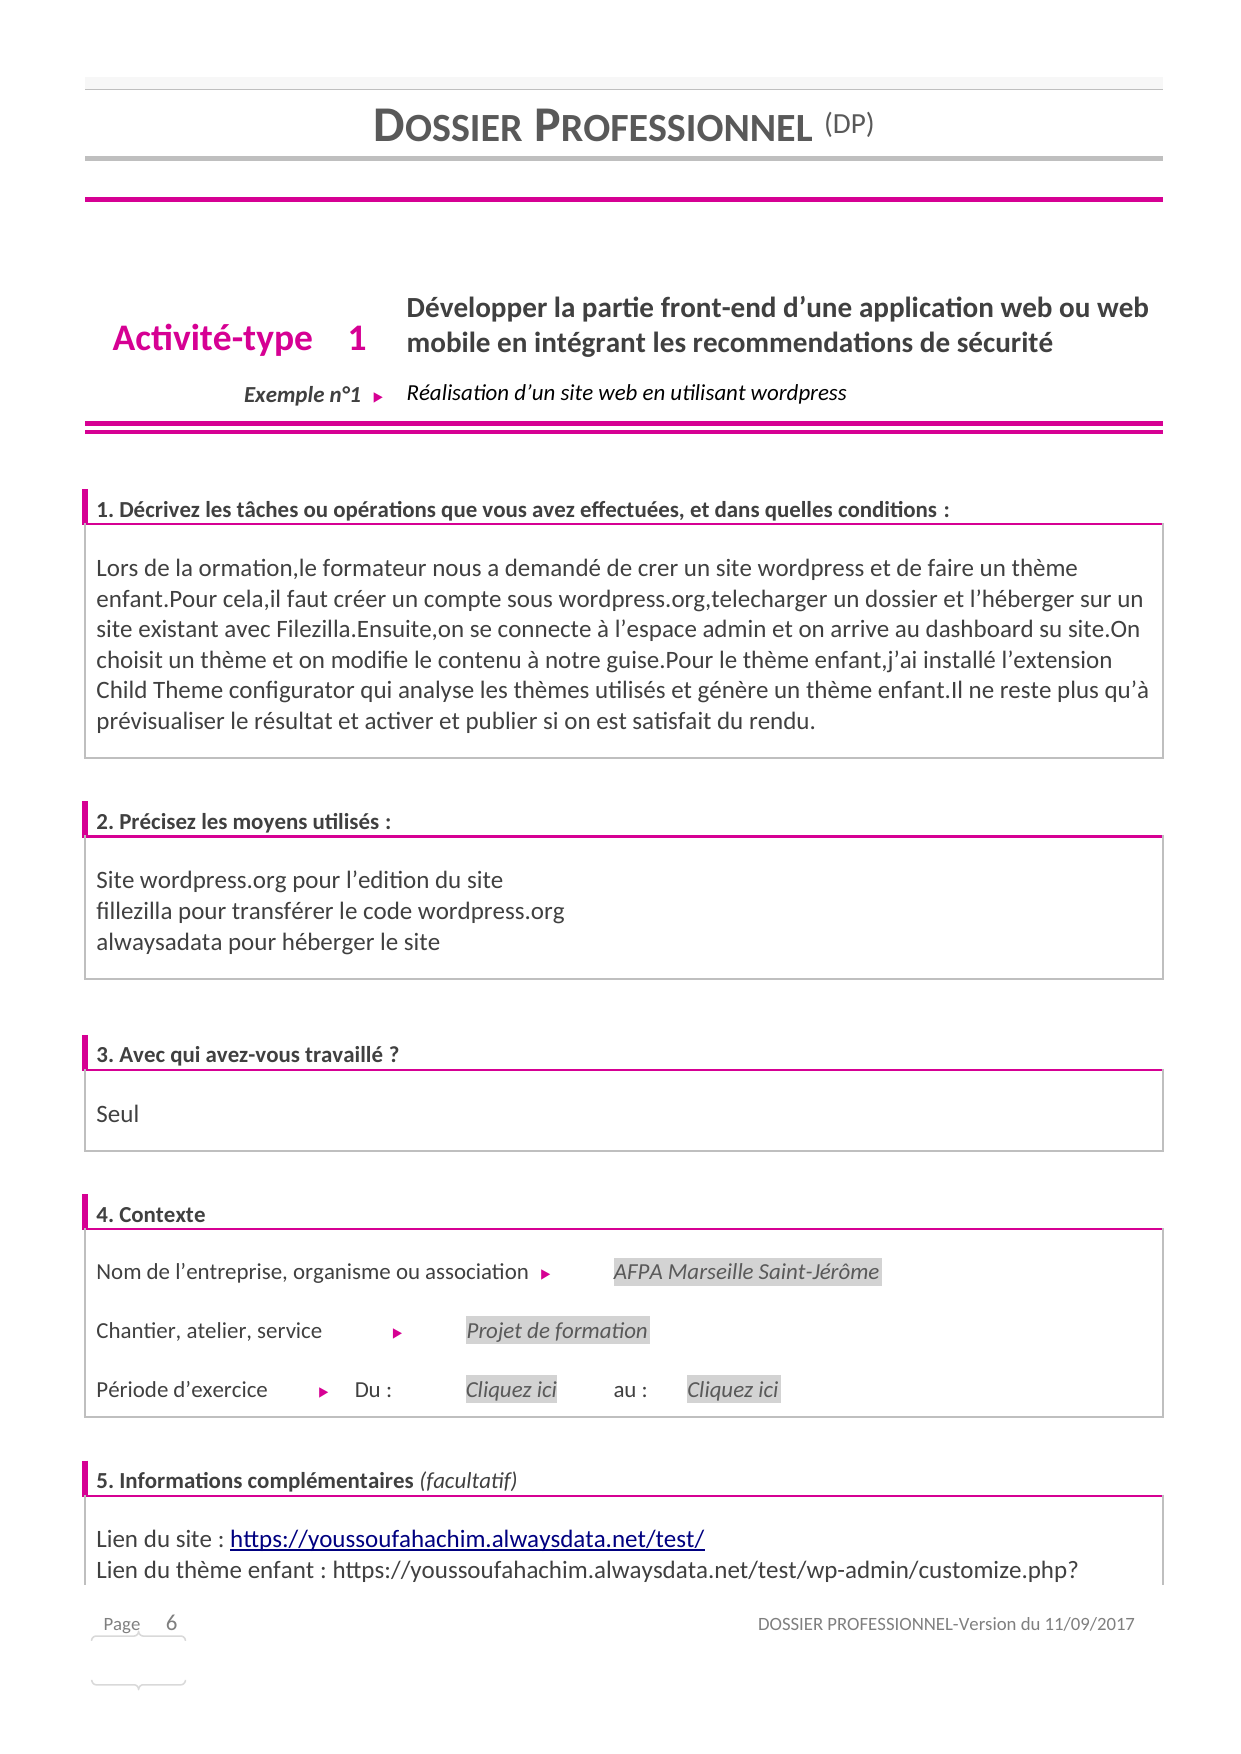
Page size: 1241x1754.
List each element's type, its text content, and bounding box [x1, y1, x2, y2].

table_cell 3. Avec qui avez-vous travaillé ? [88, 1035, 1163, 1069]
table_cell [1104, 1439, 1163, 1461]
table_cell [85, 1152, 1104, 1173]
table_cell Réalisation d’un site web en utilisant wordpress [395, 360, 1163, 421]
table_cell [1104, 759, 1163, 780]
table_cell [589, 1230, 1162, 1252]
table_cell [85, 1439, 1104, 1461]
table_cell [1104, 1152, 1163, 1173]
table_cell AFPA Marseille Saint-Jérôme [589, 1252, 1162, 1298]
table_cell [86, 525, 1162, 546]
table_cell [85, 434, 1163, 468]
table_cell Période d’exercice Du : Cliquez ici au : Cliquez ici [86, 1357, 1162, 1416]
table_cell Projet de formation [455, 1298, 1162, 1357]
table_cell [1104, 1418, 1163, 1439]
table_cell 2. Précisez les moyens utilisés : [88, 801, 1163, 835]
table_cell Nom de l’entreprise, organisme ou association  [86, 1252, 589, 1298]
table_cell [86, 1497, 1162, 1517]
table_cell [85, 426, 1163, 430]
table_cell [86, 736, 1162, 757]
table_cell [85, 980, 1163, 1001]
table_cell 1. Décrivez les tâches ou opérations que vous avez effectuées, et dans quelles conditions : [88, 489, 1163, 523]
table_cell [86, 956, 1162, 977]
table_header Activité-type [85, 283, 336, 360]
table_cell [85, 1173, 1163, 1194]
table_cell [86, 1071, 1162, 1092]
table_cell Seul [86, 1092, 1162, 1128]
table_cell [1104, 1461, 1163, 1494]
table_cell Site wordpress.org pour l’edition du site fillezilla pour transférer le code wordpress.org alwaysadata pour héberger le site [86, 859, 1162, 956]
table_header Développer la partie front-end d’une application web ou web mobile en intégrant les recommendations de sécurité [395, 283, 1163, 360]
table_cell [85, 1001, 1163, 1035]
table_cell Exemple n°1  [85, 360, 395, 421]
table_cell 4. Contexte [88, 1194, 1163, 1228]
table_cell Chantier, atelier, service  [86, 1298, 455, 1357]
table_cell [85, 1418, 1104, 1439]
table_cell [86, 1230, 589, 1252]
table_cell [85, 780, 1163, 801]
table_cell [86, 838, 1162, 859]
table_cell Lors de la ormation,le formateur nous a demandé de crer un site wordpress et de faire un thème enfant.Pour cela,il faut créer un compte sous wordpress.org,telecharger un dossier et l’héberger sur un site existant avec Filezilla.Ensuite,on se connecte à l’espace admin et on arrive au dashboard su site.On choisit un thème et on modifie le contenu à notre guise.Pour le thème enfant,j’ai installé l’extension Child Theme configurator qui analyse les thèmes utilisés et génère un thème enfant.Il ne reste plus qu’à prévisualiser le résultat et activer et publier si on est satisfait du rendu. [86, 546, 1162, 736]
table_cell [85, 759, 1104, 780]
table_cell [86, 1129, 1162, 1150]
table_cell [85, 468, 1163, 489]
table_cell 5. Informations complémentaires (facultatif) [88, 1461, 1104, 1494]
table_header 1 [336, 283, 395, 360]
table_cell Lien du site : https://youssoufahachim.alwaysdata.net/test/ Lien du thème enfant : https://youssoufahachim.alwaysdata.net/test/wp-admin/customize.php? [86, 1518, 1162, 1584]
